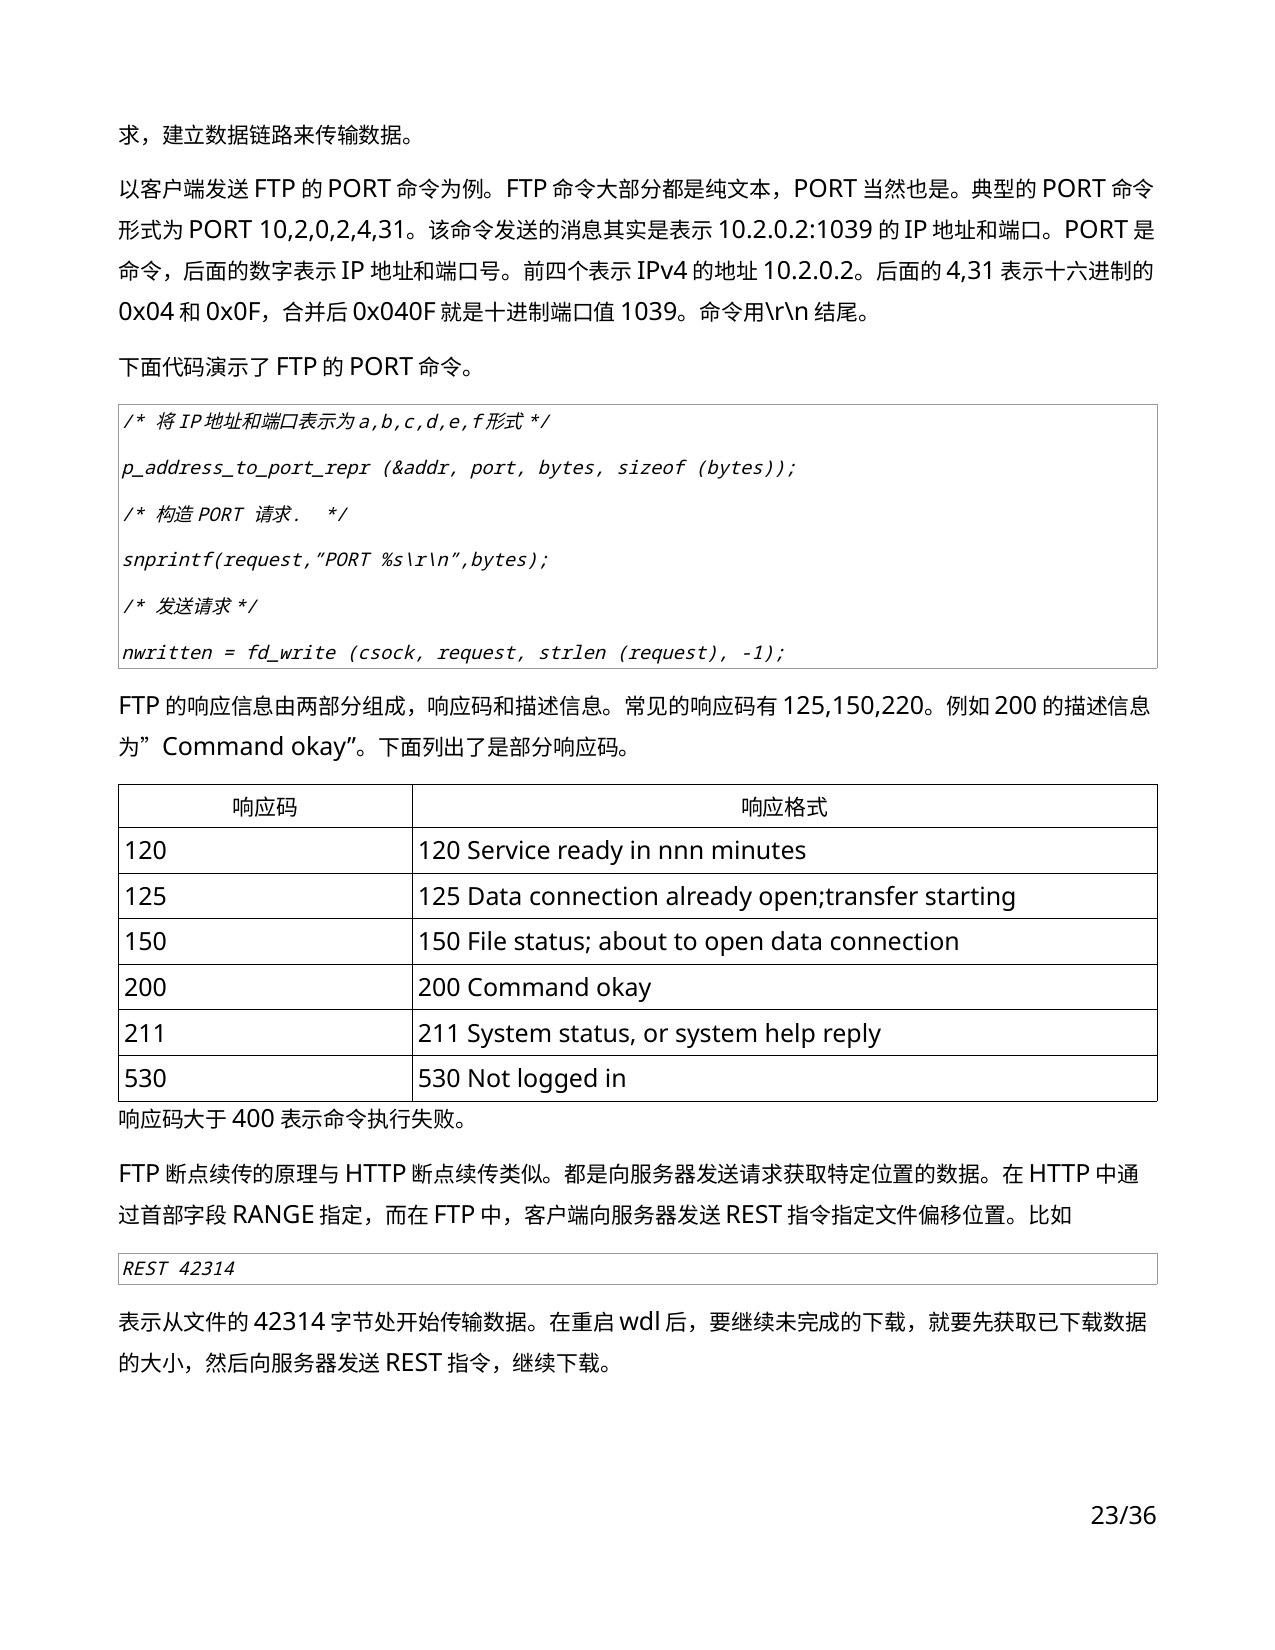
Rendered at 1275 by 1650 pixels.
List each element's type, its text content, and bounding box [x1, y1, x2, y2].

text REST 42314 [119, 1254, 1157, 1284]
text nwritten = fd_write (csock, request, strlen (request), -1); [119, 636, 1157, 668]
text 以客户端发送FTP的PORT命令为例。FTP命令大部分都是纯文本，PORT当然也是。典型的PORT命令形式为PORT 10,2,0,2,4,31。该命令发送的消息其实是表示10.2.0.2:1039的IP地址和端口。PORT是命令，后面的数字表示IP地址和端口号。前四个表示IPv4的地址10.2.0.2。后面的4,31表示十六进制的0x04和0x0F，合并后0x040F就是十进制端口值1039。命令用\r\n结尾。 [118, 171, 1157, 327]
table_cell 125 [119, 874, 412, 918]
text 响应码大于400表示命令执行失败。 [118, 1102, 1157, 1135]
text 下面代码演示了FTP的PORT命令。 [118, 348, 1157, 383]
text /* 发送请求 */ [119, 589, 1157, 619]
text FTP的响应信息由两部分组成，响应码和描述信息。常见的响应码有125,150,220。例如200的描述信息为”Command okay”。下面列出了是部分响应码。 [118, 687, 1157, 762]
table_cell 530 Not logged in [413, 1056, 1157, 1101]
text 表示从文件的42314字节处开始传输数据。在重启wdl后，要继续未完成的下载，就要先获取已下载数据的大小，然后向服务器发送REST指令，继续下载。 [118, 1304, 1157, 1379]
text snprintf(request,”PORT %s\r\n”,bytes); [119, 543, 1157, 572]
table_cell 211 System status, or system help reply [413, 1010, 1157, 1055]
table_cell 150 File status; about to open data connection [413, 919, 1157, 964]
table_cell 200 Command okay [413, 965, 1157, 1009]
table_cell 125 Data connection already open;transfer starting [413, 874, 1157, 918]
text p_address_to_port_repr (&addr, port, bytes, sizeof (bytes)); [119, 451, 1157, 480]
table_cell 120 [119, 828, 412, 872]
table_header 响应码 [119, 785, 412, 827]
table_cell 530 [119, 1056, 412, 1101]
table_cell 120 Service ready in nnn minutes [413, 828, 1157, 872]
text 求，建立数据链路来传输数据。 [118, 118, 1157, 150]
text /* 构造 PORT 请求. */ [119, 496, 1157, 527]
text /* 将IP地址和端口表示为a,b,c,d,e,f形式 */ [119, 405, 1157, 434]
table_cell 211 [119, 1010, 412, 1055]
table_cell 150 [119, 919, 412, 964]
text FTP断点续传的原理与HTTP断点续传类似。都是向服务器发送请求获取特定位置的数据。在HTTP中通过首部字段RANGE指定，而在FTP中，客户端向服务器发送REST指令指定文件偏移位置。比如 [118, 1156, 1157, 1231]
table_header 响应格式 [413, 785, 1157, 827]
table_cell 200 [119, 965, 412, 1009]
